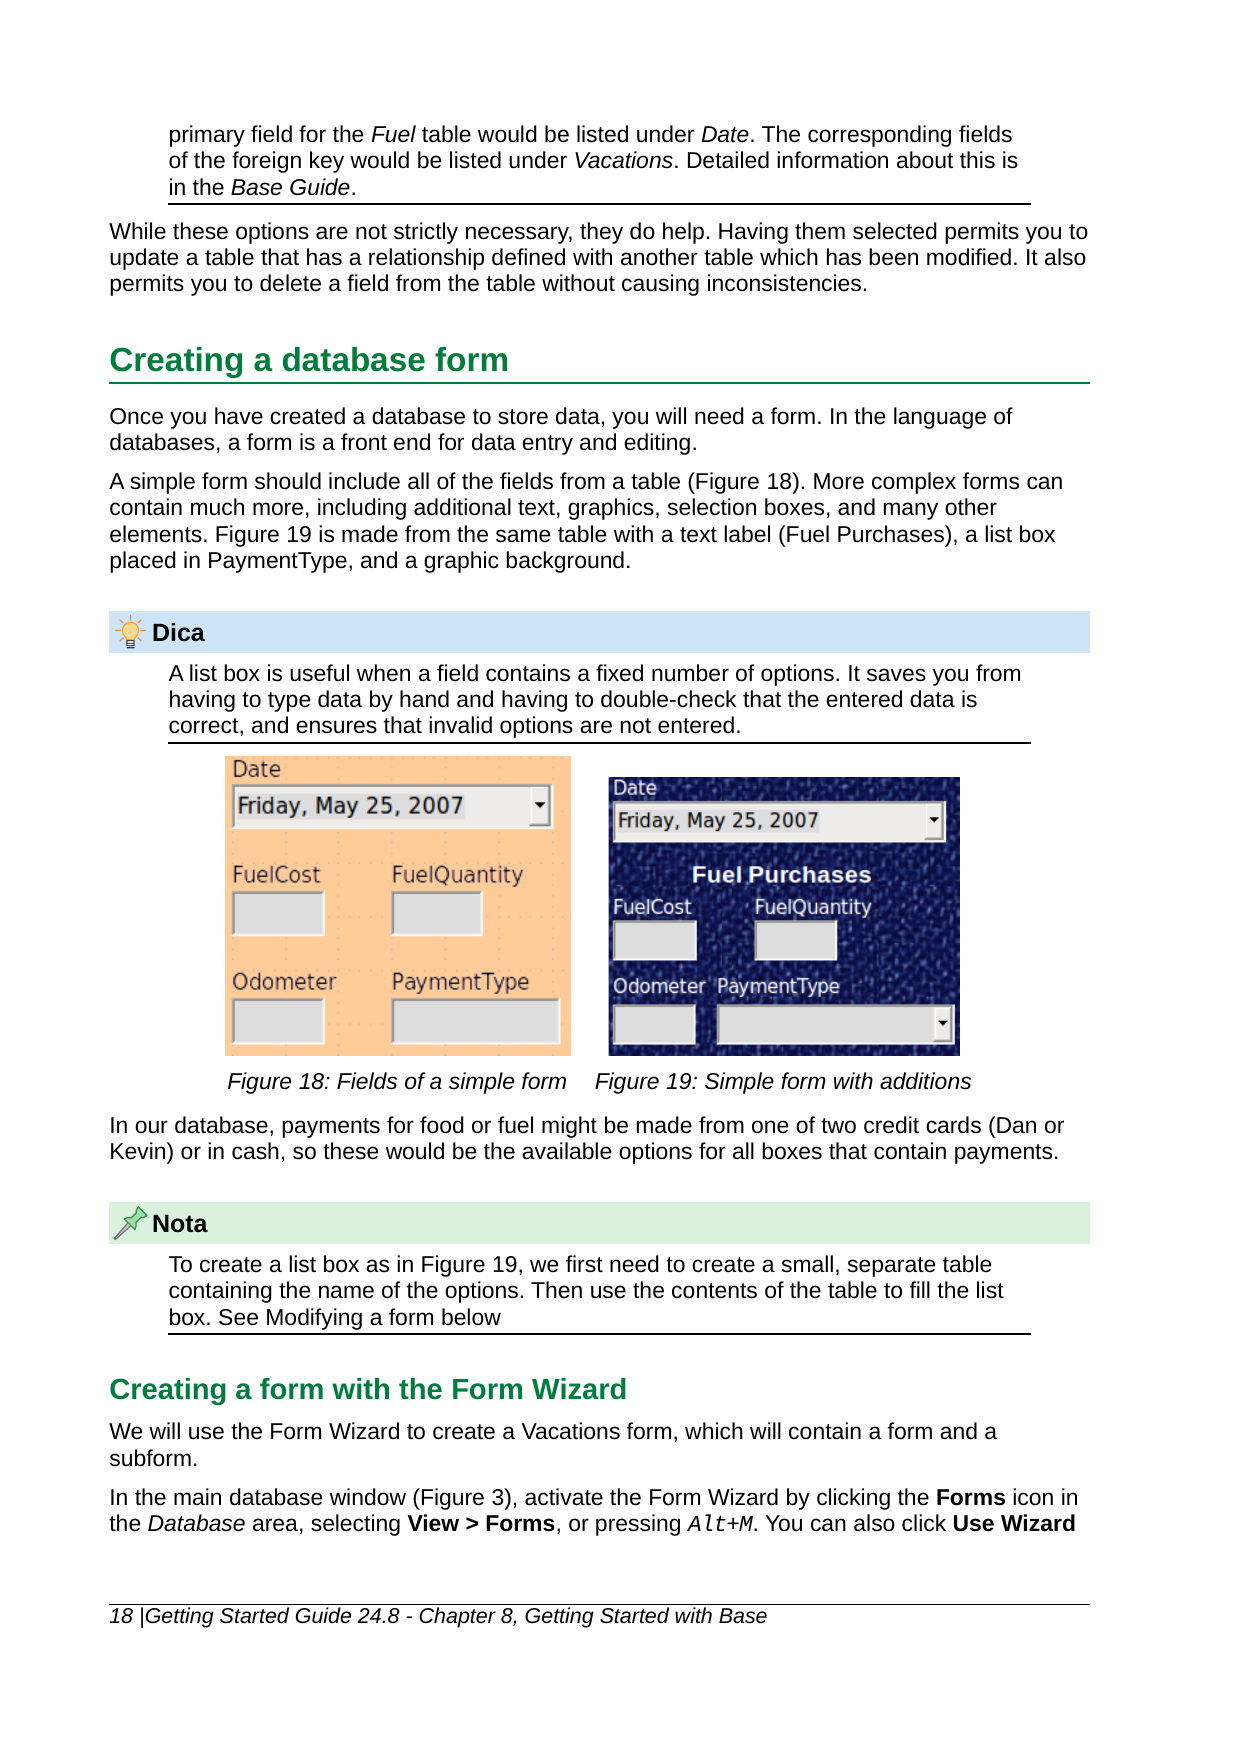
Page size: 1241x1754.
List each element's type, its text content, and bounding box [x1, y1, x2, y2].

picture [608, 777, 960, 1056]
text While these options are not strictly necessary, they do help. Having them selected permits you to update a table that has a relationship defined with another table which has been modified. It also permits you to delete a field from the table without causing inconsistencies. [109, 218, 1090, 297]
text A list box is useful when a field contains a fixed number of options. It saves you from having to type data by hand and having to double-check that the entered data is correct, and ensures that invalid options are not entered. [168, 660, 1031, 742]
text A simple form should include all of the fields from a table (Figure 18). More complex forms can contain much more, including additional text, graphics, selection boxes, and many other elements. Figure 19 is made from the same table with a text label (Fuel Purchases), a list box placed in PaymentType, and a graphic background. [109, 468, 1090, 573]
text We will use the Form Wizard to create a Vacations form, which will contain a form and a subform. [109, 1418, 1090, 1471]
text In our database, payments for food or fuel might be made from one of two credit cards (Dan or Kevin) or in cash, so these would be the available options for all boxes that contain payments. [109, 1112, 1090, 1164]
text Once you have created a database to store data, you will need a form. In the language of databases, a form is a front end for data entry and editing. [109, 403, 1090, 455]
text Figure 18: Fields of a simple form [225, 1068, 571, 1094]
subtitle Creating a database form [109, 340, 1090, 382]
picture [225, 756, 572, 1056]
text primary field for the Fuel table would be listed under Date. The corresponding fields of the foreign key would be listed under Vacations. Detailed information about this is in the Base Guide. [168, 121, 1031, 203]
subtitle Dica [151, 611, 1090, 653]
subtitle Nota [151, 1202, 1090, 1244]
text To create a list box as in Figure 19, we first need to create a small, separate table containing the name of the options. Then use the contents of the table to fill the list box. See Modifying a form below [168, 1251, 1031, 1333]
text Figure 19: Simple form with additions [594, 1068, 974, 1094]
subtitle Creating a form with the Form Wizard [109, 1372, 1090, 1406]
text In the main database window (Figure 3), activate the Form Wizard by clicking the Forms icon in the Database area, selecting View > Forms, or pressing Alt+M. You can also click Use Wizard [109, 1483, 1090, 1538]
